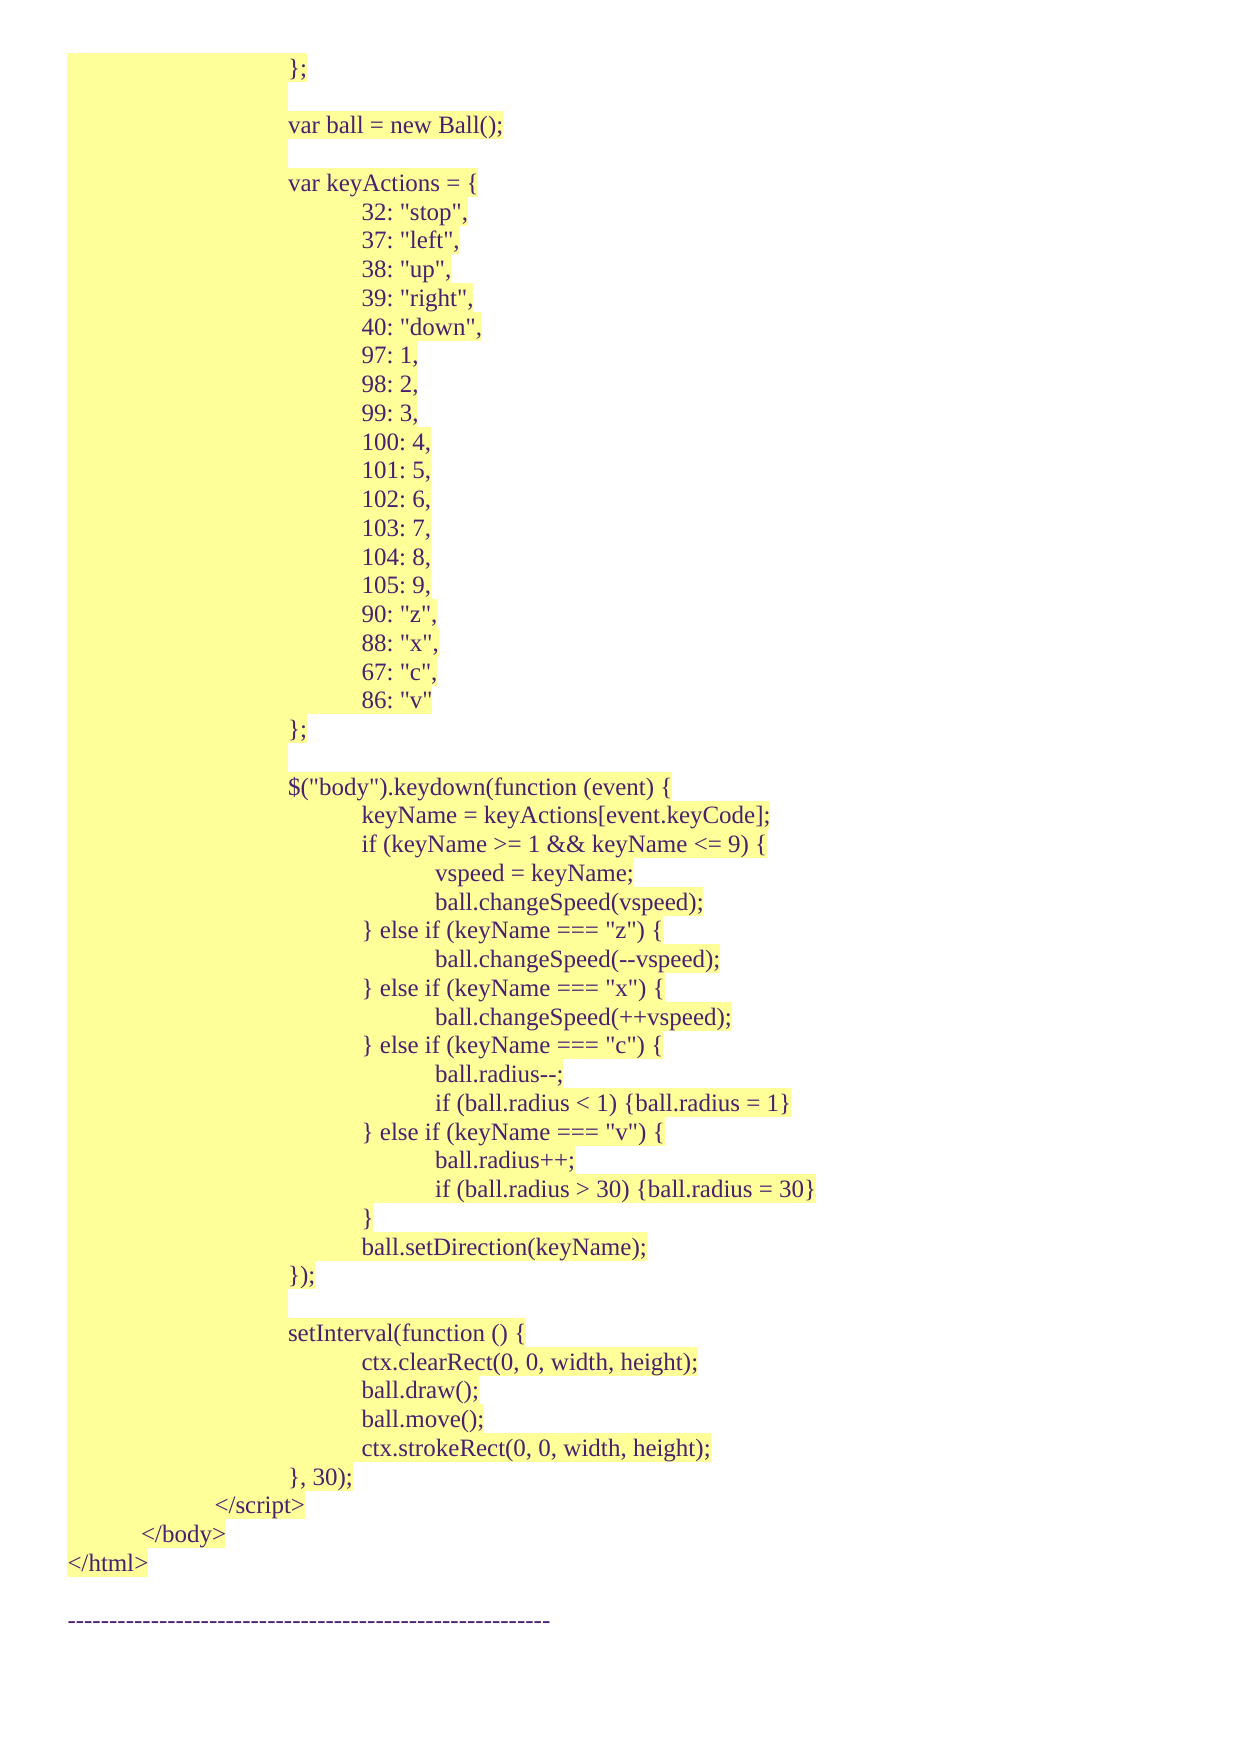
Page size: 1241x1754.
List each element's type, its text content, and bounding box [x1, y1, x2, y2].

text var keyActions = { [67, 168, 1183, 197]
text } else if (keyName === "x") { [67, 973, 1183, 1002]
text ball.draw(); [67, 1376, 1183, 1404]
text ball.changeSpeed(++vspeed); [67, 1002, 1183, 1031]
text 103: 7, [67, 513, 1183, 542]
text }; [67, 53, 1183, 82]
text 104: 8, [67, 542, 1183, 571]
text ball.setDirection(keyName); [67, 1232, 1183, 1261]
text if (ball.radius < 1) {ball.radius = 1} [67, 1088, 1183, 1117]
text 40: "down", [67, 312, 1183, 341]
text var ball = new Ball(); [67, 111, 1183, 139]
text 105: 9, [67, 571, 1183, 599]
text ball.radius--; [67, 1059, 1183, 1088]
text 90: "z", [67, 599, 1183, 628]
text 99: 3, [67, 398, 1183, 427]
text } else if (keyName === "z") { [67, 916, 1183, 944]
text ball.changeSpeed(--vspeed); [67, 944, 1183, 973]
text </script> [67, 1491, 1183, 1519]
text 38: "up", [67, 254, 1183, 283]
text 32: "stop", [67, 197, 1183, 226]
text 102: 6, [67, 484, 1183, 513]
text ctx.strokeRect(0, 0, width, height); [67, 1433, 1183, 1462]
text 88: "x", [67, 628, 1183, 657]
text if (ball.radius > 30) {ball.radius = 30} [67, 1174, 1183, 1203]
text }); [67, 1261, 1183, 1289]
text </body> [67, 1519, 1183, 1548]
text ctx.clearRect(0, 0, width, height); [67, 1347, 1183, 1376]
text setInterval(function () { [67, 1318, 1183, 1347]
text </html> [67, 1548, 1183, 1577]
text } else if (keyName === "c") { [67, 1031, 1183, 1059]
text $("body").keydown(function (event) { [67, 772, 1183, 801]
text }, 30); [67, 1462, 1183, 1491]
text } [67, 1203, 1183, 1232]
text 100: 4, [67, 427, 1183, 456]
text ball.changeSpeed(vspeed); [67, 887, 1183, 916]
text 98: 2, [67, 369, 1183, 398]
text 39: "right", [67, 283, 1183, 312]
text ball.radius++; [67, 1146, 1183, 1174]
text 86: "v" [67, 686, 1183, 714]
text 37: "left", [67, 226, 1183, 254]
text 97: 1, [67, 341, 1183, 369]
text } else if (keyName === "v") { [67, 1117, 1183, 1146]
text 67: "c", [67, 657, 1183, 686]
text }; [67, 714, 1183, 743]
text 101: 5, [67, 456, 1183, 484]
text keyName = keyActions[event.keyCode]; [67, 801, 1183, 829]
text ---------------------------------------------------------- [67, 1606, 1183, 1634]
text vspeed = keyName; [67, 858, 1183, 887]
text if (keyName >= 1 && keyName <= 9) { [67, 829, 1183, 858]
text ball.move(); [67, 1404, 1183, 1433]
